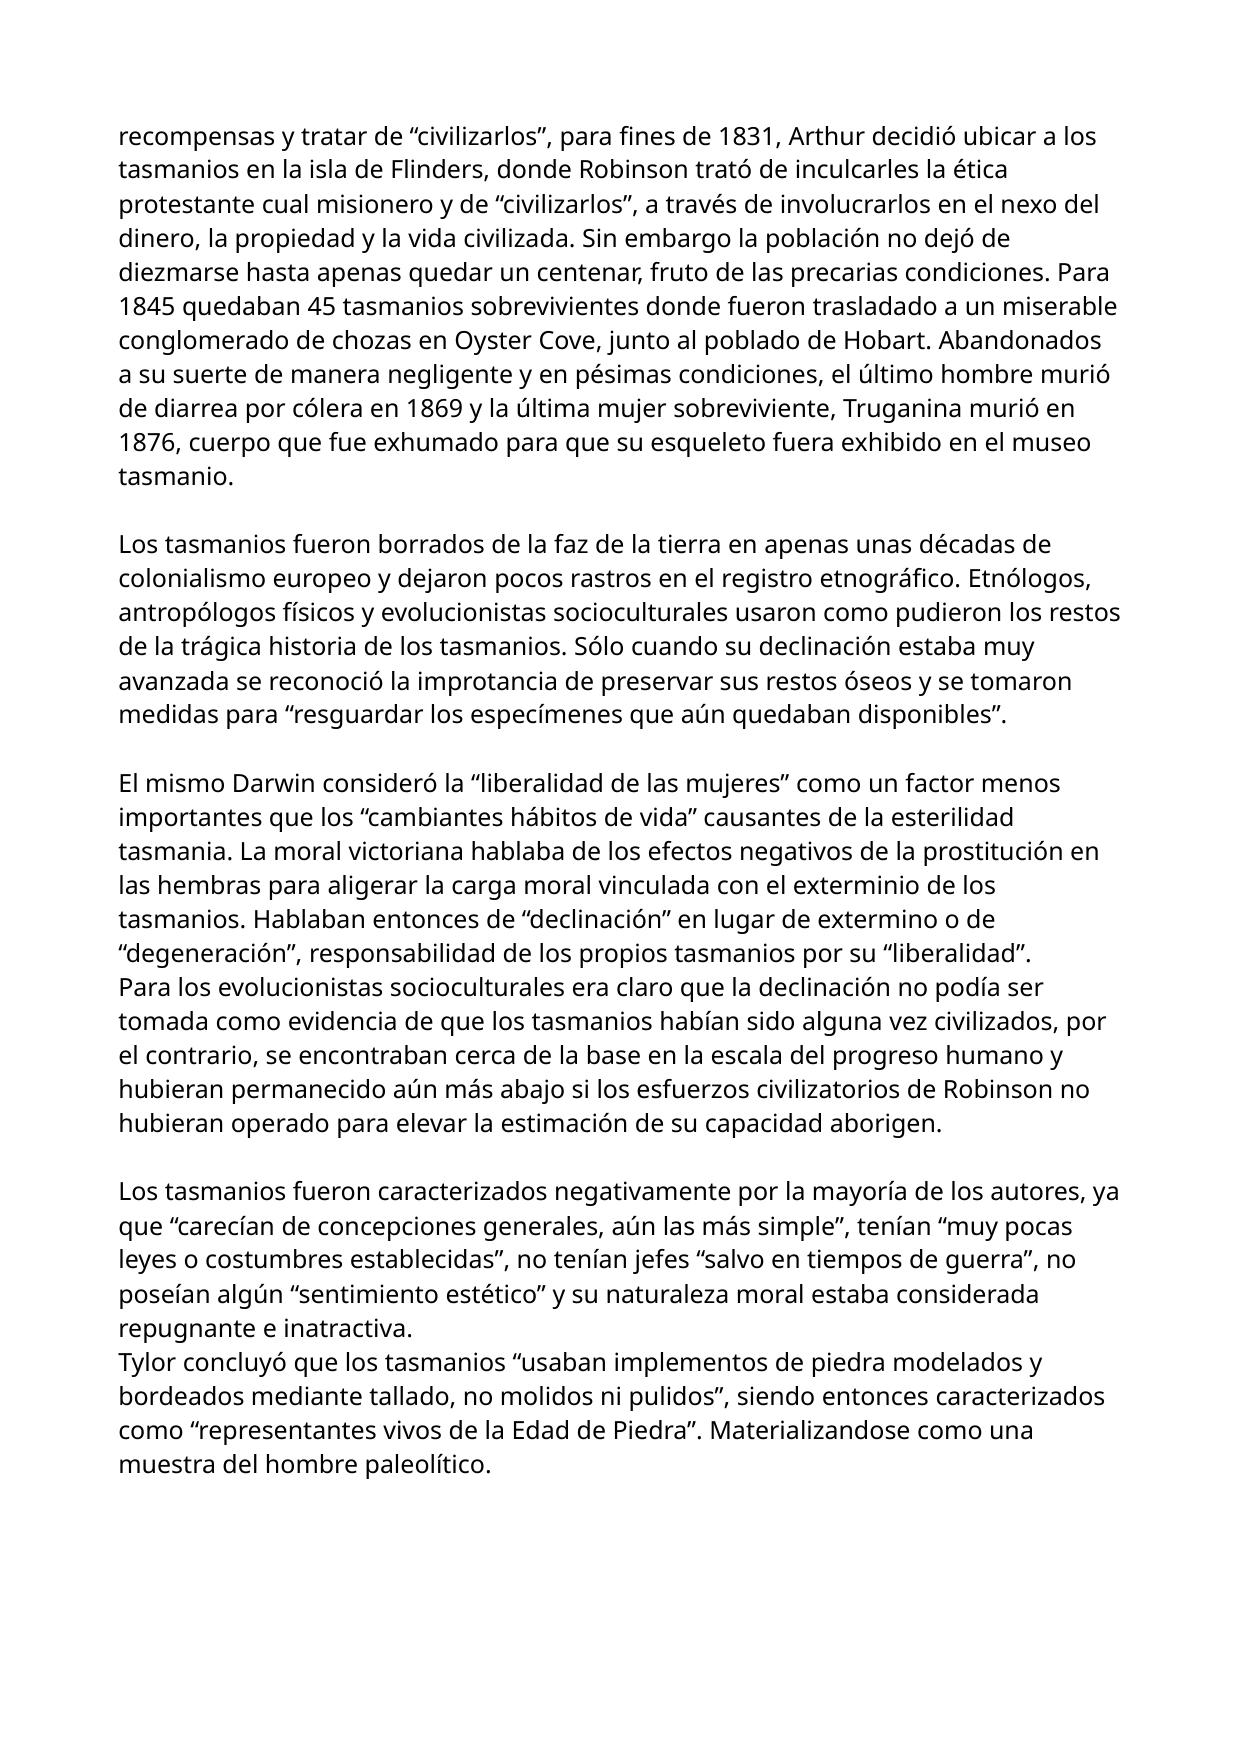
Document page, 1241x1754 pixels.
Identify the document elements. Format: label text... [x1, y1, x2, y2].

text Para los evolucionistas socioculturales era claro que la declinación no podía ser tomada como evidencia de que los tasmanios habían sido alguna vez civilizados, por el contrario, se encontraban cerca de la base en la escala del progreso humano y hubieran permanecido aún más abajo si los esfuerzos civilizatorios de Robinson no hubieran operado para elevar la estimación de su capacidad aborigen. [118, 970, 1122, 1140]
text Los tasmanios fueron caracterizados negativamente por la mayoría de los autores, ya que “carecían de concepciones generales, aún las más simple”, tenían “muy pocas leyes o costumbres establecidas”, no tenían jefes “salvo en tiempos de guerra”, no poseían algún “sentimiento estético” y su naturaleza moral estaba considerada repugnante e inatractiva. [118, 1174, 1122, 1344]
text recompensas y tratar de “civilizarlos”, para fines de 1831, Arthur decidió ubicar a los tasmanios en la isla de Flinders, donde Robinson trató de inculcarles la ética protestante cual misionero y de “civilizarlos”, a través de involucrarlos en el nexo del dinero, la propiedad y la vida civilizada. Sin embargo la población no dejó de diezmarse hasta apenas quedar un centenar, fruto de las precarias condiciones. Para 1845 quedaban 45 tasmanios sobrevivientes donde fueron trasladado a un miserable conglomerado de chozas en Oyster Cove, junto al poblado de Hobart. Abandonados a su suerte de manera negligente y en pésimas condiciones, el último hombre murió de diarrea por cólera en 1869 y la última mujer sobreviviente, Truganina murió en 1876, cuerpo que fue exhumado para que su esqueleto fuera exhibido en el museo tasmanio. Los tasmanios fueron borrados de la faz de la tierra en apenas unas décadas de colonialismo europeo y dejaron pocos rastros en el registro etnográfico. Etnólogos, antropólogos físicos y evolucionistas socioculturales usaron como pudieron los restos de la trágica historia de los tasmanios. Sólo cuando su declinación estaba muy avanzada se reconoció la improtancia de preservar sus restos óseos y se tomaron medidas para “resguardar los especímenes que aún quedaban disponibles”. [118, 118, 1122, 731]
text El mismo Darwin consideró la “liberalidad de las mujeres” como un factor menos importantes que los “cambiantes hábitos de vida” causantes de la esterilidad tasmania. La moral victoriana hablaba de los efectos negativos de la prostitución en las hembras para aligerar la carga moral vinculada con el exterminio de los tasmanios. Hablaban entonces de “declinación” en lugar de extermino o de “degeneración”, responsabilidad de los propios tasmanios por su “liberalidad”. [118, 765, 1122, 970]
text Tylor concluyó que los tasmanios “usaban implementos de piedra modelados y bordeados mediante tallado, no molidos ni pulidos”, siendo entonces caracterizados como “representantes vivos de la Edad de Piedra”. Materializandose como una muestra del hombre paleolítico. [118, 1344, 1122, 1481]
